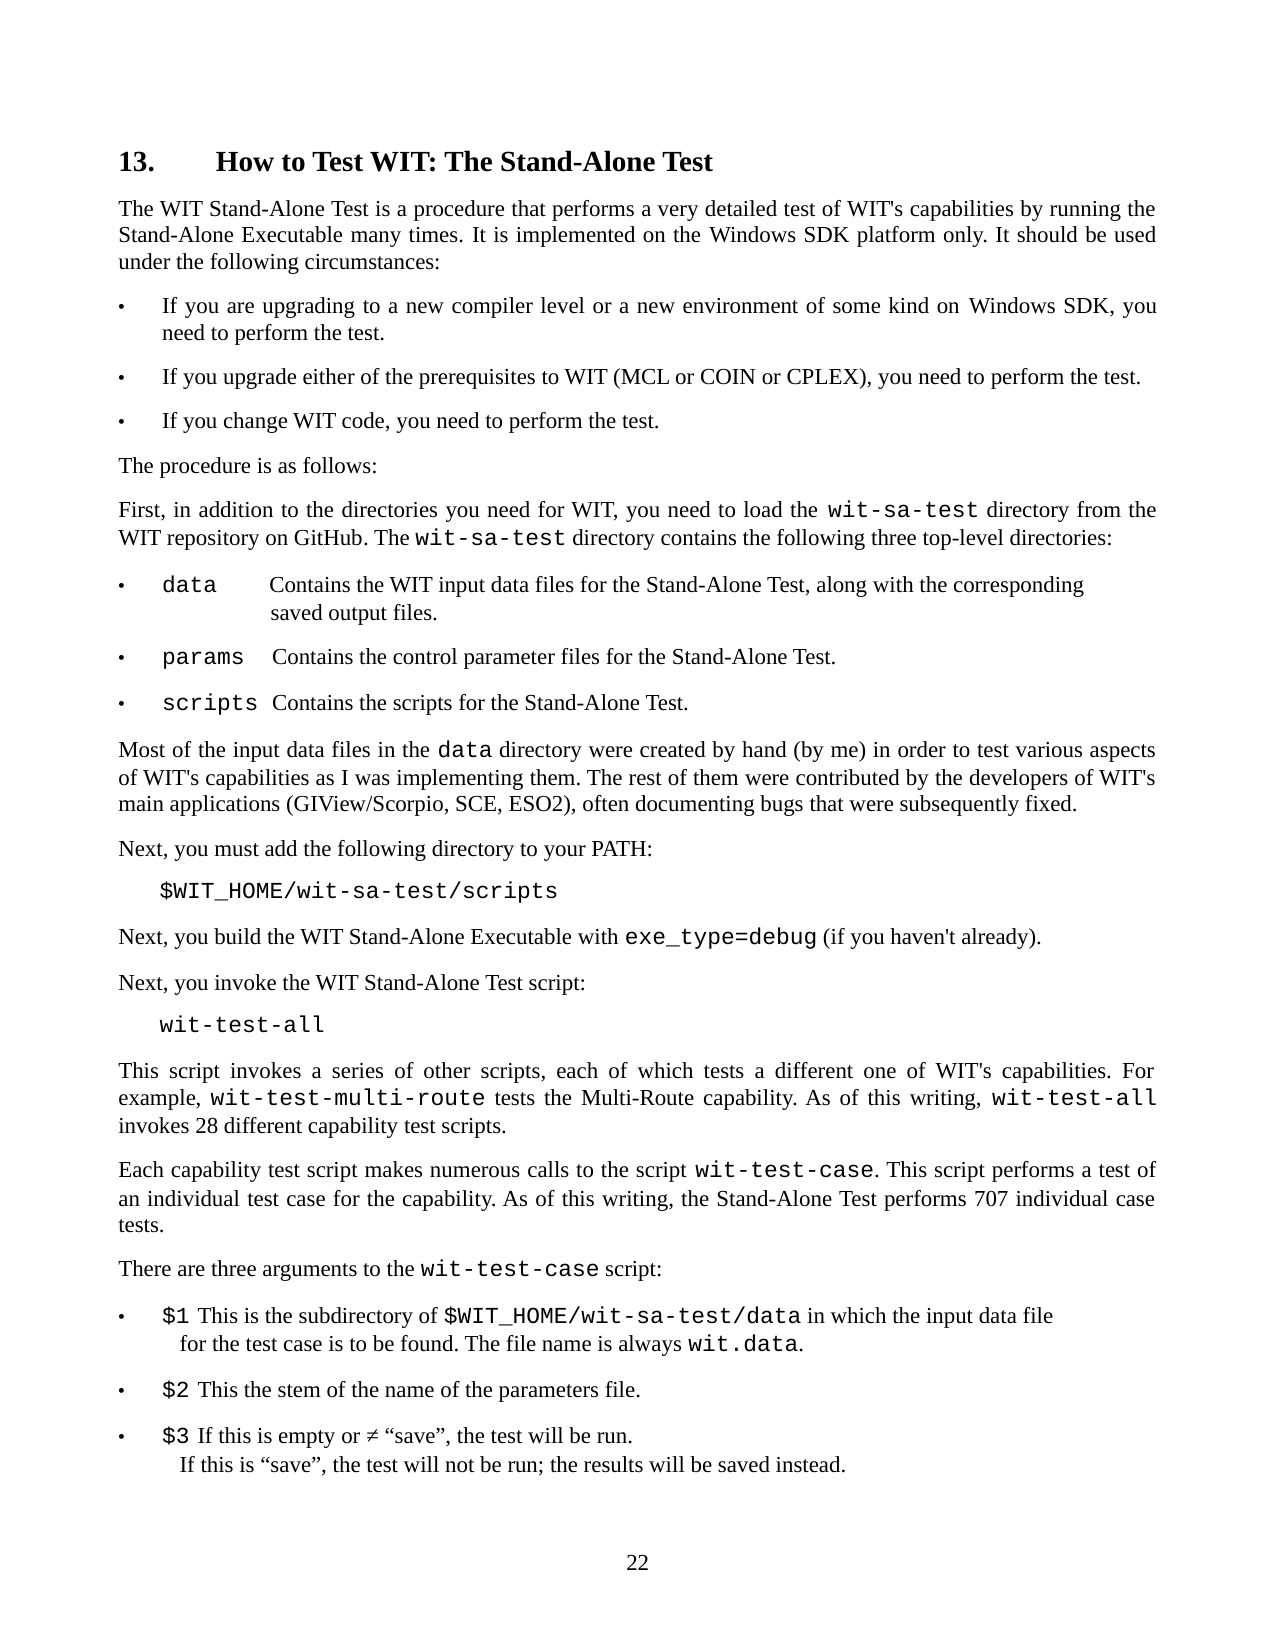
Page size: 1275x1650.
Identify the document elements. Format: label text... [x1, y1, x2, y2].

list data Contains the WIT input data files for the Stand-Alone Test, along with the corresponding saved output files. [118, 571, 1157, 625]
list $3 If this is empty or ≠ “save”, the test will be run. If this is “save”, the test will not be run; the results will be saved instead. [118, 1422, 1157, 1477]
subtitle How to Test WIT: The Stand-Alone Test [118, 144, 1157, 177]
text First, in addition to the directories you need for WIT, you need to load the wit-sa-test directory from the WIT repository on GitHub. The wit-sa-test directory contains the following three top-level directories: [118, 496, 1157, 553]
text Next, you must add the following directory to your PATH: [118, 835, 1157, 861]
text Next, you build the WIT Stand-Alone Executable with exe_type=debug (if you haven't already). [118, 923, 1157, 951]
text Next, you invoke the WIT Stand-Alone Test script: [118, 969, 1157, 996]
text $WIT_HOME/wit-sa-test/scripts [118, 879, 1157, 905]
text Most of the input data files in the data directory were created by hand (by me) in order to test various aspects of WIT's capabilities as I was implementing them. The rest of them were contributed by the developers of WIT's main applications (GIView/Scorpio, SCE, ESO2), often documenting bugs that were subsequently fixed. [118, 736, 1157, 817]
text Each capability test script makes numerous calls to the script wit-test-case. This script performs a test of an individual test case for the capability. As of this writing, the Stand-Alone Test performs 707 individual case tests. [118, 1157, 1157, 1237]
list scripts Contains the scripts for the Stand-Alone Test. [118, 689, 1157, 718]
text The procedure is as follows: [118, 452, 1157, 478]
list $1 This is the subdirectory of $WIT_HOME/wit-sa-test/data in which the input data file for the test case is to be found. The file name is always wit.data. [118, 1302, 1157, 1358]
text This script invokes a series of other scripts, each of which tests a different one of WIT's capabilities. For example, wit-test-multi-route tests the Multi-Route capability. As of this writing, wit-test-all invokes 28 different capability test scripts. [118, 1058, 1157, 1138]
list params Contains the control parameter files for the Stand-Alone Test. [118, 643, 1157, 671]
list If you are upgrading to a new compiler level or a new environment of some kind on Windows SDK, you need to perform the test. [118, 292, 1157, 345]
list $2 This the stem of the name of the parameters file. [118, 1376, 1157, 1404]
list If you change WIT code, you need to perform the test. [118, 407, 1157, 434]
list If you upgrade either of the prerequisites to WIT (MCL or COIN or CPLEX), you need to perform the test. [118, 363, 1157, 389]
text wit-test-all [118, 1014, 1157, 1039]
text There are three arguments to the wit-test-case script: [118, 1256, 1157, 1284]
text The WIT Stand-Alone Test is a procedure that performs a very detailed test of WIT's capabilities by running the Stand-Alone Executable many times. It is implemented on the Windows SDK platform only. It should be used under the following circumstances: [118, 195, 1157, 274]
